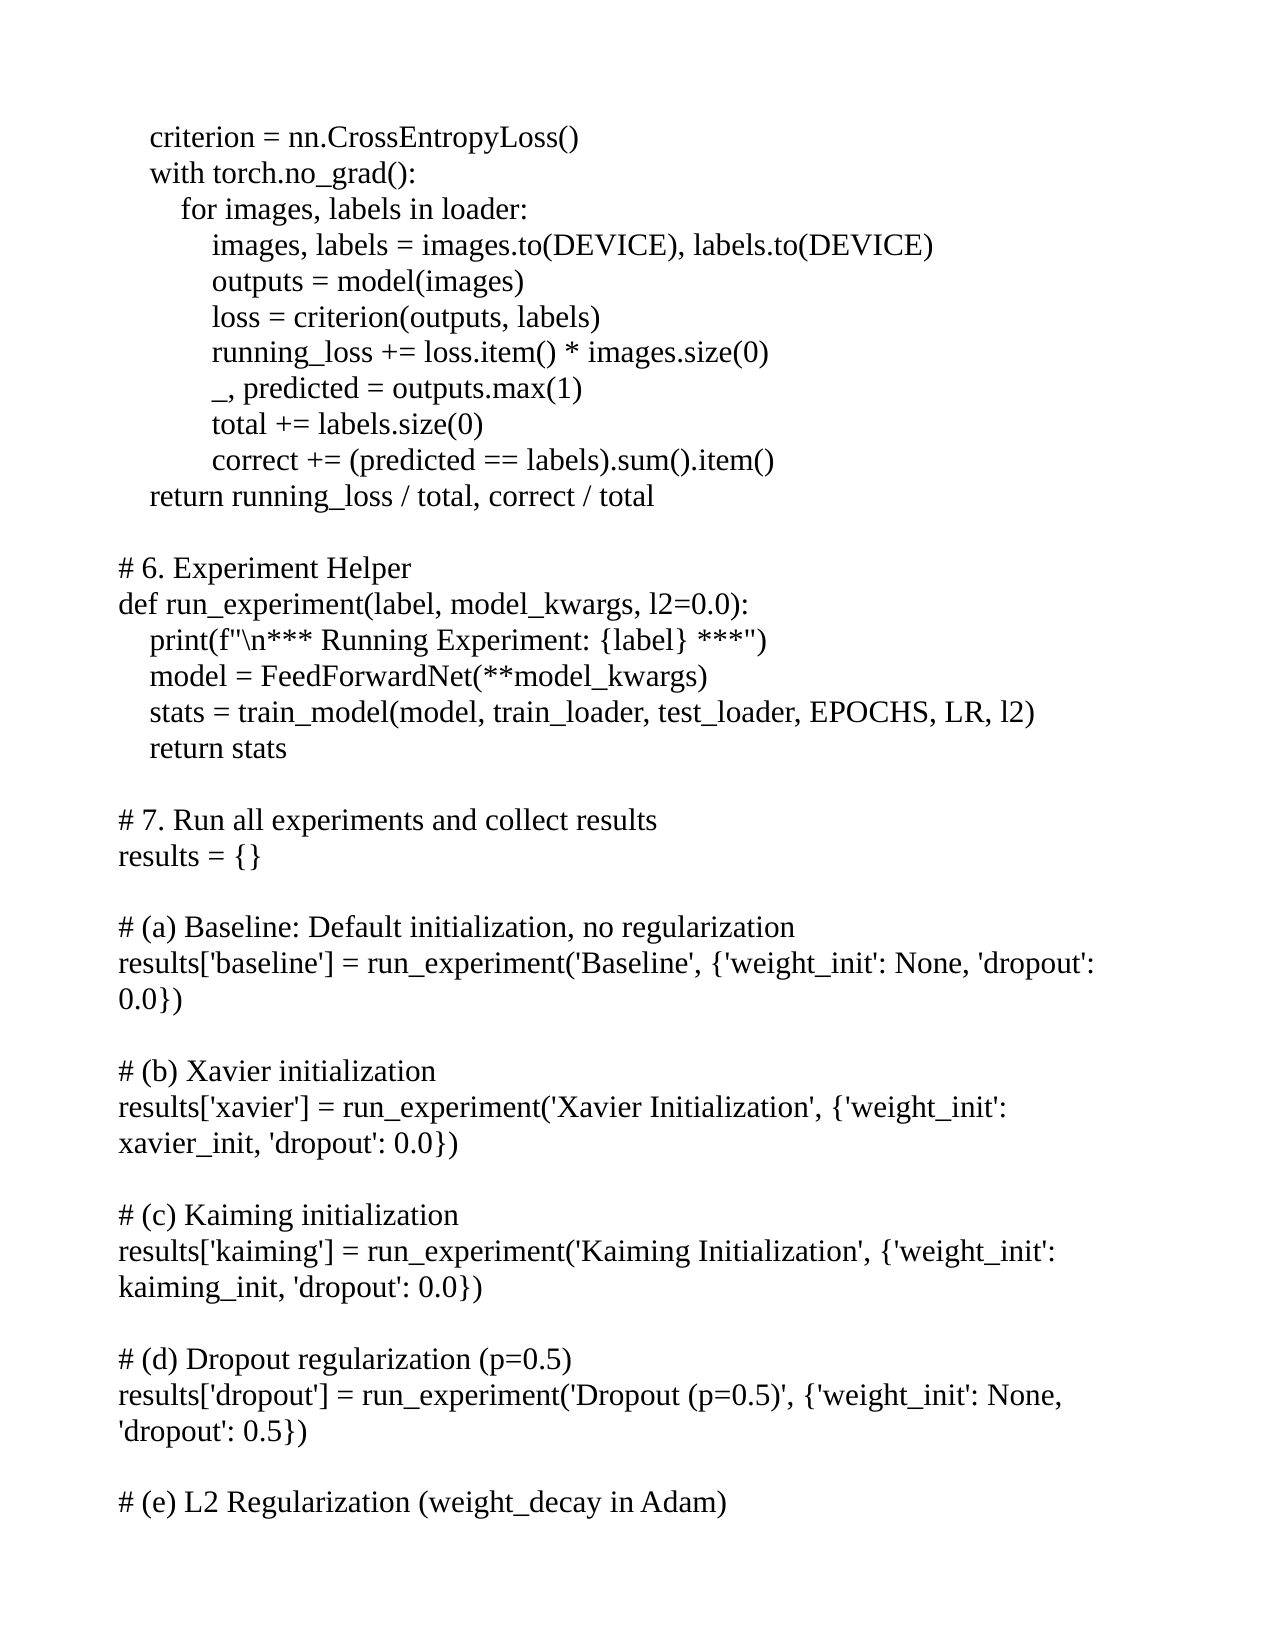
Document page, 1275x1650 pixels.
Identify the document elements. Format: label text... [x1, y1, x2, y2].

text with torch.no_grad(): [118, 154, 1157, 190]
text stats = train_model(model, train_loader, test_loader, EPOCHS, LR, l2) [118, 693, 1157, 729]
text # (c) Kaiming initialization [118, 1196, 1157, 1232]
text # 6. Experiment Helper [118, 549, 1157, 585]
text results = {} [118, 837, 1157, 873]
text images, labels = images.to(DEVICE), labels.to(DEVICE) [118, 226, 1157, 262]
text results['dropout'] = run_experiment('Dropout (p=0.5)', {'weight_init': None, 'dropout': 0.5}) [118, 1376, 1157, 1448]
text return running_loss / total, correct / total [118, 477, 1157, 513]
text # (d) Dropout regularization (p=0.5) [118, 1340, 1157, 1376]
text def run_experiment(label, model_kwargs, l2=0.0): [118, 585, 1157, 621]
text criterion = nn.CrossEntropyLoss() [118, 118, 1157, 154]
text return stats [118, 729, 1157, 765]
text for images, labels in loader: [118, 190, 1157, 226]
text outputs = model(images) [118, 262, 1157, 298]
text # (a) Baseline: Default initialization, no regularization [118, 909, 1157, 945]
text correct += (predicted == labels).sum().item() [118, 442, 1157, 477]
text results['baseline'] = run_experiment('Baseline', {'weight_init': None, 'dropout': 0.0}) [118, 945, 1157, 1017]
text loss = criterion(outputs, labels) [118, 298, 1157, 334]
text # 7. Run all experiments and collect results [118, 801, 1157, 837]
text _, predicted = outputs.max(1) [118, 370, 1157, 406]
text results['xavier'] = run_experiment('Xavier Initialization', {'weight_init': xavier_init, 'dropout': 0.0}) [118, 1088, 1157, 1160]
text # (e) L2 Regularization (weight_decay in Adam) [118, 1484, 1157, 1520]
text print(f"\n*** Running Experiment: {label} ***") [118, 621, 1157, 657]
text results['kaiming'] = run_experiment('Kaiming Initialization', {'weight_init': kaiming_init, 'dropout': 0.0}) [118, 1232, 1157, 1304]
text running_loss += loss.item() * images.size(0) [118, 334, 1157, 370]
text # (b) Xavier initialization [118, 1052, 1157, 1088]
text model = FeedForwardNet(**model_kwargs) [118, 657, 1157, 693]
text total += labels.size(0) [118, 406, 1157, 442]
